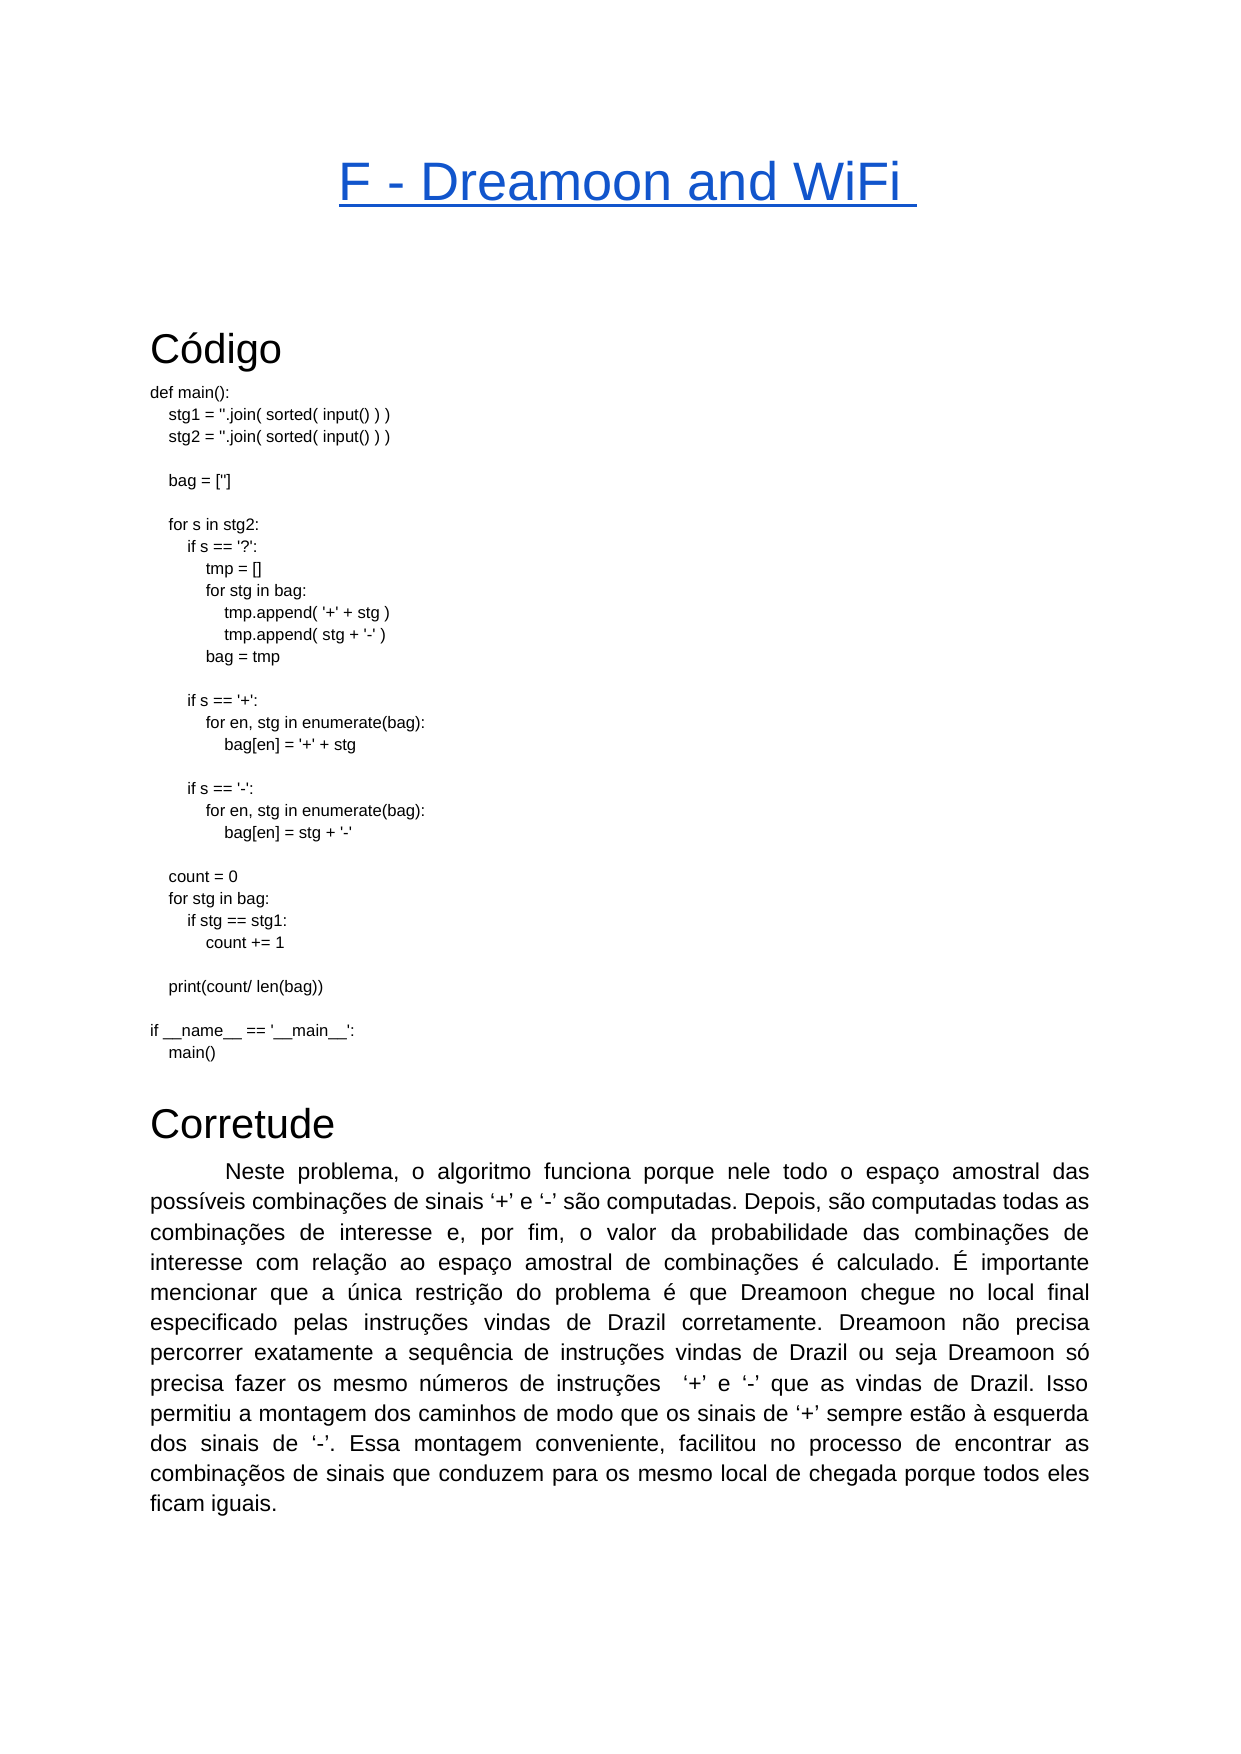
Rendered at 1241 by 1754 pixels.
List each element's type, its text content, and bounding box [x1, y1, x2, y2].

text tmp = [] [150, 559, 1090, 578]
text for en, stg in enumerate(bag): [150, 801, 1090, 820]
text main() [150, 1042, 1090, 1062]
text if __name__ == '__main__': [150, 1020, 1090, 1039]
subtitle Corretude [150, 1119, 1090, 1143]
text if s == '-': [150, 779, 1090, 798]
text stg2 = ''.join( sorted( input() ) ) [150, 427, 1090, 446]
text stg1 = ''.join( sorted( input() ) ) [150, 405, 1090, 424]
subtitle Código [209, 344, 220, 361]
text if stg == stg1: [150, 911, 1090, 930]
text print(count/ len(bag)) [150, 976, 1090, 996]
text tmp.append( stg + '-' ) [150, 625, 1090, 644]
subtitle Código [186, 344, 198, 361]
text for stg in bag: [150, 888, 1090, 908]
subtitle Código [150, 344, 252, 368]
text Neste problema, o algoritmo funciona porque nele todo o espaço amostral das possíveis combinações de sinais ‘+’ e ‘-’ são computadas. Depois, são computadas todas as combinações de interesse e, por fim, o valor da probabilidade das combinações de interesse com relação ao espaço amostral de combinações é calculado. É importante mencionar que a única restrição do problema é que Dreamoon chegue no local final especificado pelas instruções vindas de Drazil corretamente. Dreamoon não precisa percorrer exatamente a sequência de instruções vindas de Drazil ou seja Dreamoon só precisa fazer os mesmo números de instruções ‘+’ e ‘-’ que as vindas de Drazil. Isso permitiu a montagem dos caminhos de modo que os sinais de ‘+’ sempre estão à esquerda dos sinais de ‘-’. Essa montagem conveniente, facilitou no processo de encontrar as combinaçẽos de sinais que conduzem para os mesmo local de chegada porque todos eles ficam iguais. [150, 1158, 1090, 1517]
text for en, stg in enumerate(bag): [150, 713, 1090, 732]
subtitle Código [264, 344, 276, 361]
text bag[en] = '+' + stg [150, 735, 1090, 754]
subtitle Código [241, 344, 252, 360]
subtitle Código [254, 344, 1090, 368]
text count += 1 [150, 932, 1090, 952]
text bag[en] = stg + '-' [150, 823, 1090, 842]
text def main(): [150, 383, 1090, 402]
text bag = tmp [150, 647, 1090, 666]
text for s in stg2: [150, 515, 1090, 534]
text bag = [''] [150, 471, 1090, 490]
text F - Dreamoon and WiFi [150, 150, 1090, 212]
text if s == '+': [150, 691, 1090, 710]
text if s == '?': [150, 537, 1090, 556]
text count = 0 [150, 867, 1090, 886]
text tmp.append( '+' + stg ) [150, 603, 1090, 622]
text for stg in bag: [150, 581, 1090, 600]
